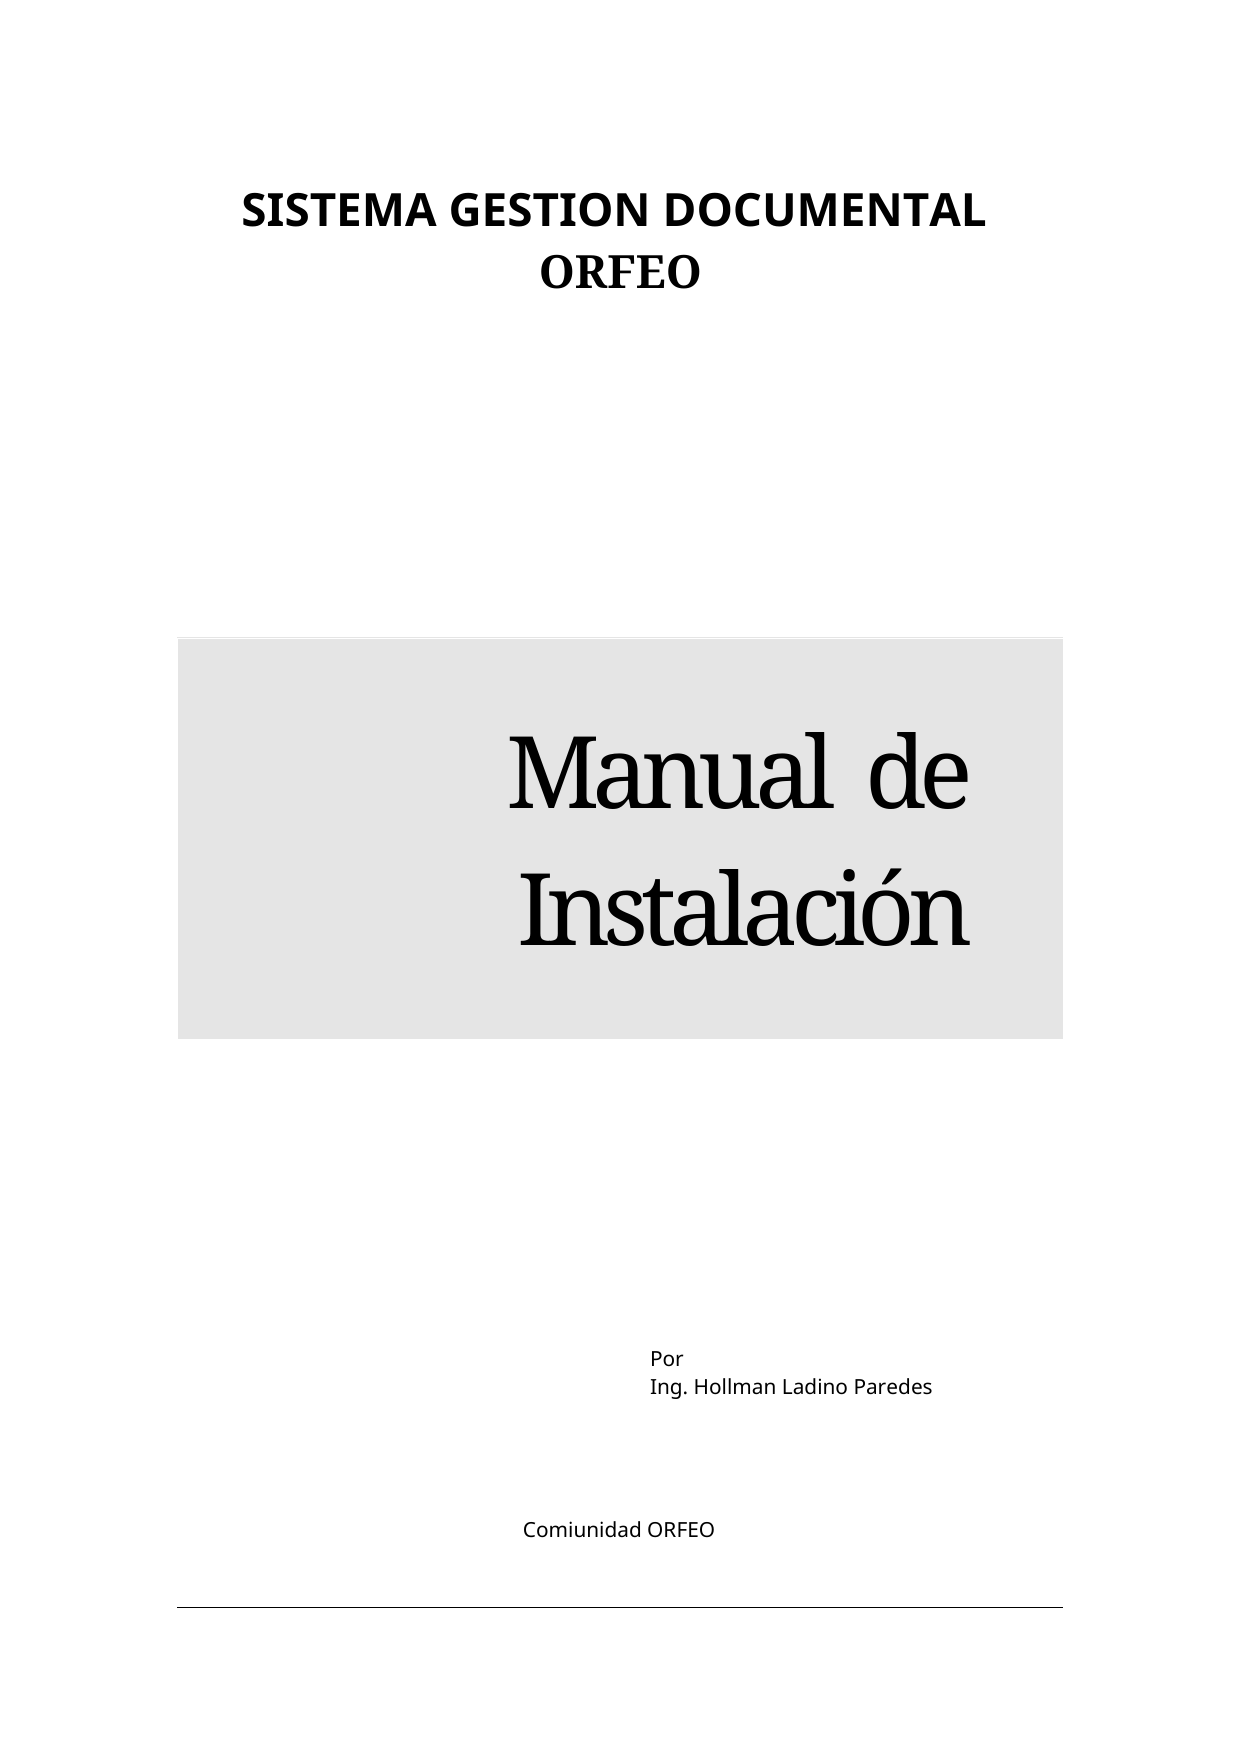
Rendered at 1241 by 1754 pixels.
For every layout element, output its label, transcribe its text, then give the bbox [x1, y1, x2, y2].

text SISTEMA GESTION DOCUMENTAL [177, 177, 1063, 239]
title Instalación [178, 774, 1063, 1039]
title Manual de [178, 639, 1063, 774]
title Manual de [525, 745, 536, 774]
text Comiunidad ORFEO [175, 1515, 1063, 1543]
title Manual de [935, 759, 957, 774]
text ORFEO [177, 239, 1063, 302]
title Manual de [566, 745, 577, 774]
title Manual de [662, 760, 685, 774]
text Por [650, 1344, 1063, 1372]
text Ing. Hollman Ladino Paredes [650, 1372, 1063, 1401]
title Manual de [881, 760, 906, 774]
